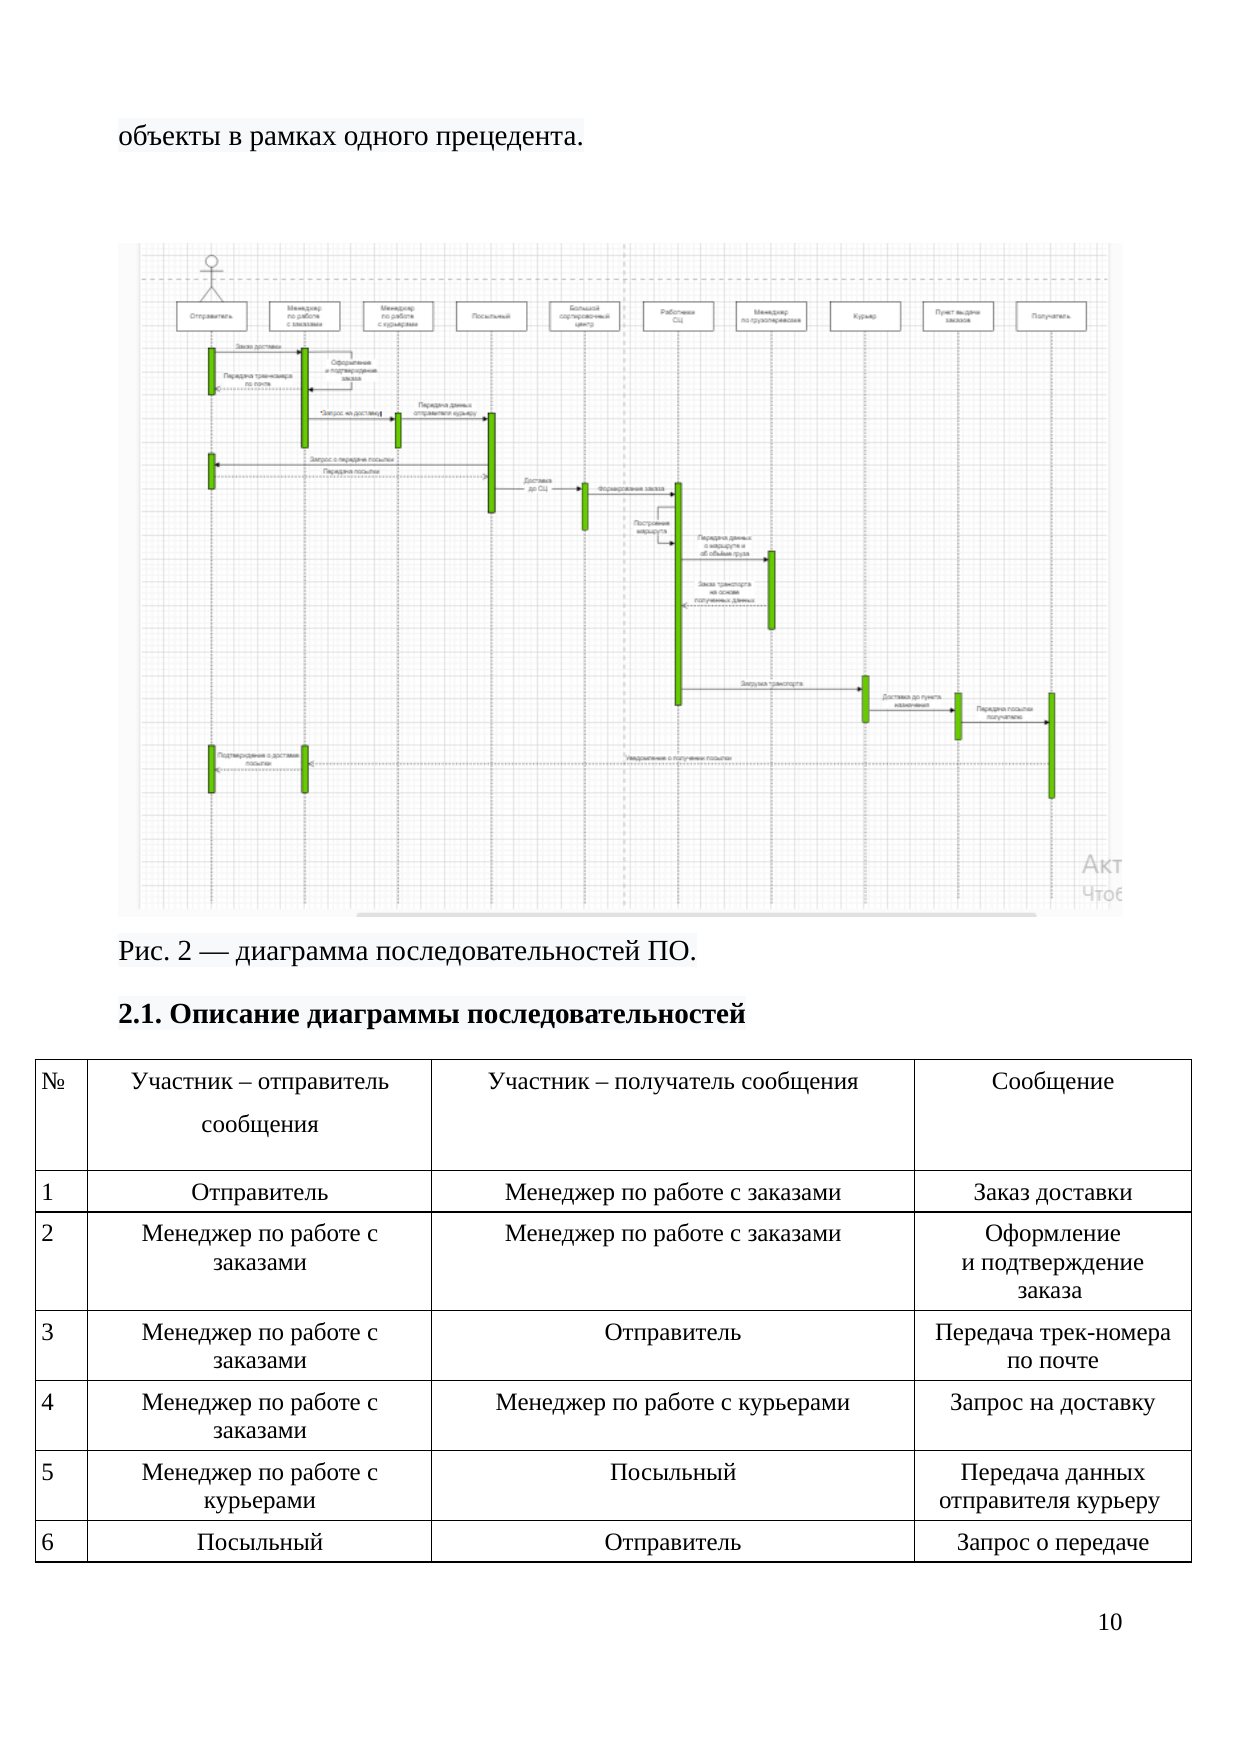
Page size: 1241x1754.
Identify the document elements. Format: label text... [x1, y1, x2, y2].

table_cell 2 [36, 1213, 87, 1310]
table_cell 5 [36, 1451, 87, 1520]
table_cell Отправитель [432, 1311, 914, 1380]
table_cell Менеджер по работе с заказами [432, 1171, 914, 1211]
table_cell Отправитель [432, 1521, 914, 1561]
table_cell Передача данных отправителя курьеру [915, 1451, 1191, 1520]
table_cell Передача трек-номера по почте [915, 1311, 1191, 1380]
table_cell Оформление и подтверждение заказа [915, 1213, 1191, 1310]
table_cell Менеджер по работе с курьерами [432, 1381, 914, 1450]
table_cell Посыльный [432, 1451, 914, 1520]
picture [118, 243, 1123, 917]
table_cell 4 [36, 1381, 87, 1450]
table_cell Менеджер по работе с заказами [432, 1213, 914, 1310]
table_cell Менеджер по работе с заказами [88, 1213, 431, 1310]
table_header Участник – отправитель сообщения [88, 1060, 431, 1170]
text Рис. 2 — диаграмма последовательностей ПО. [118, 917, 1122, 967]
table_header Сообщение [915, 1060, 1191, 1170]
text объекты в рамках одного прецедента. [118, 118, 1122, 152]
table_cell Менеджер по работе с заказами [88, 1381, 431, 1450]
table_header Участник – получатель сообщения [432, 1060, 914, 1170]
table_cell Запрос на доставку [915, 1381, 1191, 1450]
text 2.1. Описание диаграммы последовательностей [118, 996, 1122, 1030]
table_cell 3 [36, 1311, 87, 1380]
table_header № [36, 1060, 87, 1170]
table_cell Запрос о передаче [915, 1521, 1191, 1561]
table_cell 1 [36, 1171, 87, 1211]
table_cell Заказ доставки [915, 1171, 1191, 1211]
table_cell 6 [36, 1521, 87, 1561]
table_cell Отправитель [88, 1171, 431, 1211]
table_cell Посыльный [88, 1521, 431, 1561]
table_cell Менеджер по работе с курьерами [88, 1451, 431, 1520]
table_cell Менеджер по работе с заказами [88, 1311, 431, 1380]
